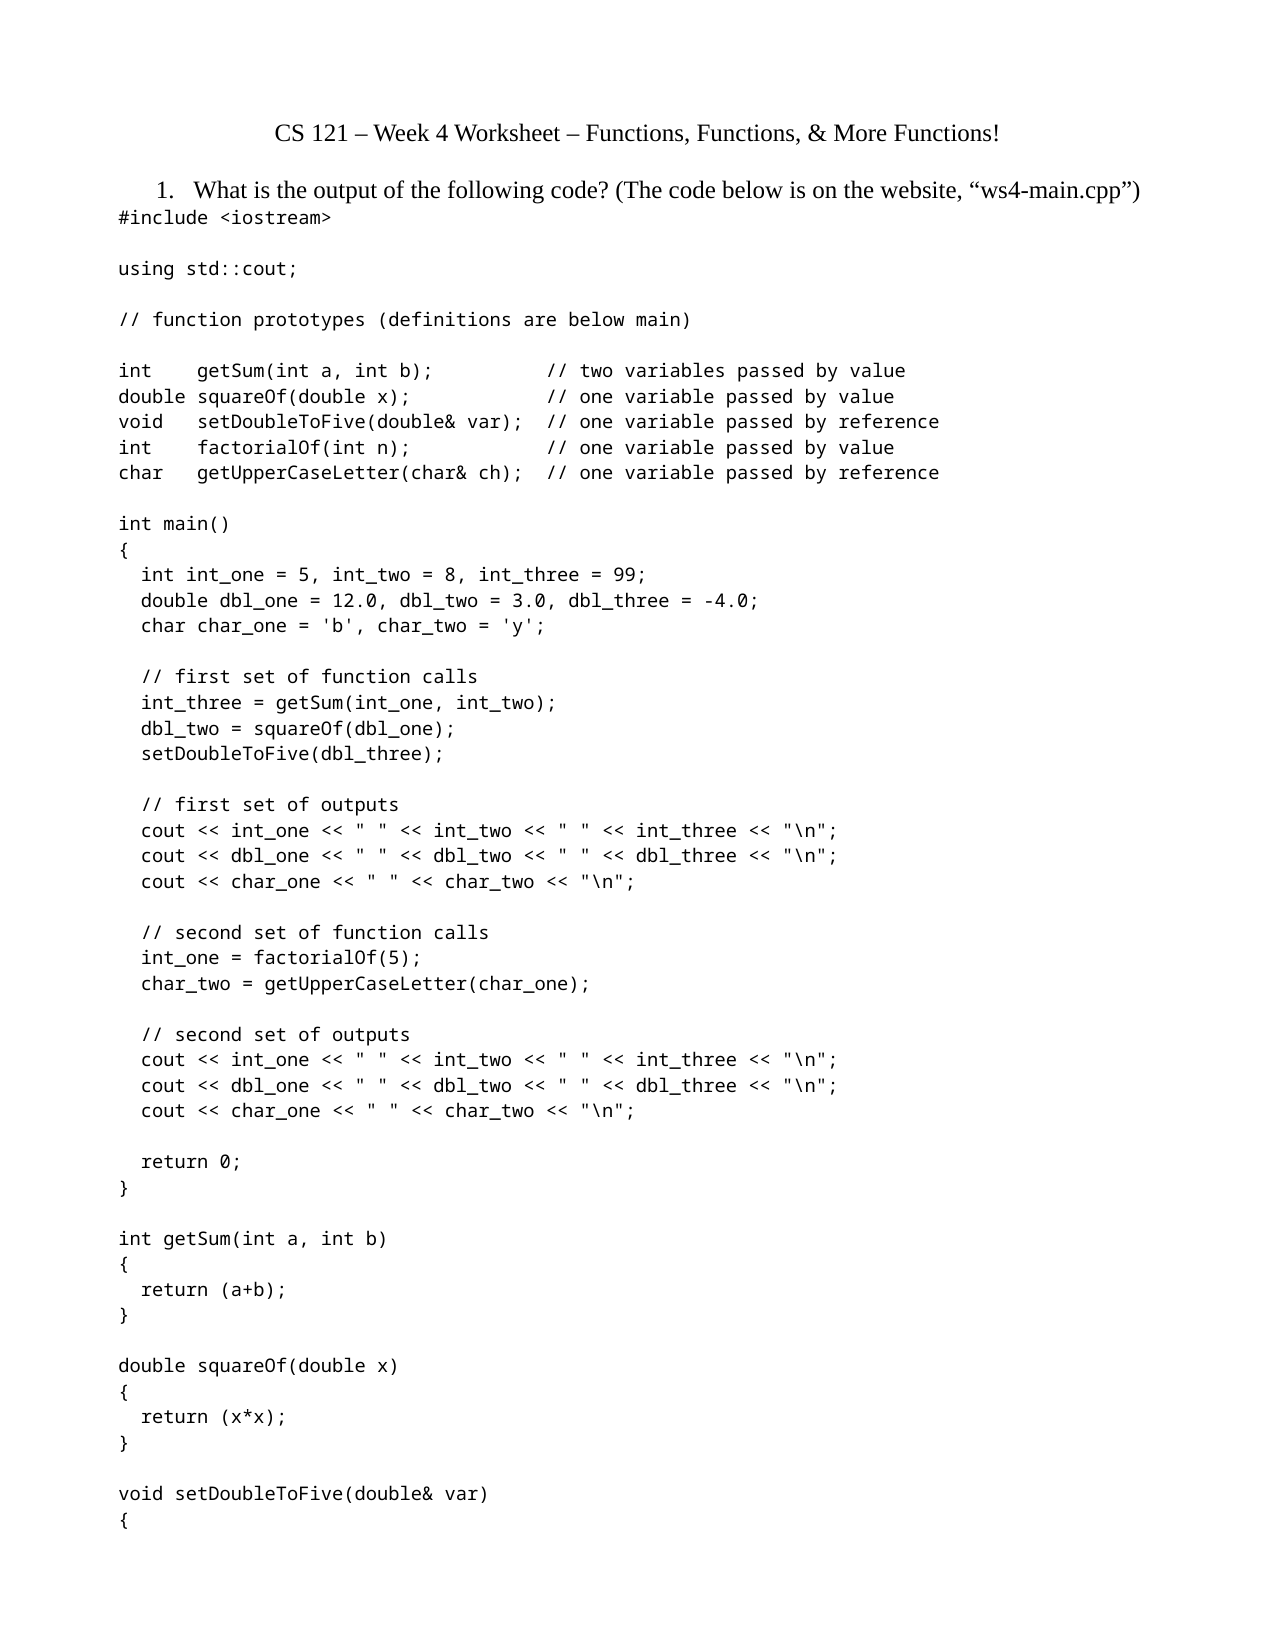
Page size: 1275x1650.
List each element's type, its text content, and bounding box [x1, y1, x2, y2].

text // function prototypes (definitions are below main) [118, 306, 1157, 332]
text double squareOf(double x); // one variable passed by value [118, 383, 1157, 408]
text { [118, 536, 1157, 562]
text return (a+b); [118, 1276, 1157, 1302]
text void setDoubleToFive(double& var) [118, 1480, 1157, 1506]
text setDoubleToFive(dbl_three); [118, 740, 1157, 766]
text return 0; [118, 1149, 1157, 1174]
text double dbl_one = 12.0, dbl_two = 3.0, dbl_three = -4.0; [118, 587, 1157, 613]
text } [118, 1174, 1157, 1200]
text char getUpperCaseLetter(char& ch); // one variable passed by reference [118, 459, 1157, 485]
text double squareOf(double x) [118, 1353, 1157, 1378]
text CS 121 – Week 4 Worksheet – Functions, Functions, & More Functions! [118, 118, 1157, 147]
text cout << char_one << " " << char_two << "\n"; [118, 868, 1157, 893]
text { [118, 1251, 1157, 1276]
text int_three = getSum(int_one, int_two); [118, 689, 1157, 715]
text cout << dbl_one << " " << dbl_two << " " << dbl_three << "\n"; [118, 842, 1157, 868]
text // second set of outputs [118, 1021, 1157, 1047]
text int_one = factorialOf(5); [118, 944, 1157, 970]
text int getSum(int a, int b); // two variables passed by value [118, 357, 1157, 383]
text cout << int_one << " " << int_two << " " << int_three << "\n"; [118, 1047, 1157, 1072]
text int getSum(int a, int b) [118, 1225, 1157, 1251]
text return (x*x); [118, 1404, 1157, 1429]
text { [118, 1378, 1157, 1404]
list What is the output of the following code? (The code below is on the website, “ws4-main.cpp”) [156, 176, 1157, 204]
text } [118, 1429, 1157, 1455]
text char_two = getUpperCaseLetter(char_one); [118, 970, 1157, 996]
text // first set of function calls [118, 664, 1157, 689]
text dbl_two = squareOf(dbl_one); [118, 715, 1157, 740]
text cout << char_one << " " << char_two << "\n"; [118, 1098, 1157, 1123]
text // first set of outputs [118, 791, 1157, 817]
text char char_one = 'b', char_two = 'y'; [118, 613, 1157, 638]
text using std::cout; [118, 255, 1157, 281]
text cout << dbl_one << " " << dbl_two << " " << dbl_three << "\n"; [118, 1072, 1157, 1098]
text int main() [118, 511, 1157, 536]
text cout << int_one << " " << int_two << " " << int_three << "\n"; [118, 817, 1157, 842]
text void setDoubleToFive(double& var); // one variable passed by reference [118, 408, 1157, 434]
text int factorialOf(int n); // one variable passed by value [118, 434, 1157, 459]
text } [118, 1302, 1157, 1327]
text // second set of function calls [118, 919, 1157, 944]
text int int_one = 5, int_two = 8, int_three = 99; [118, 562, 1157, 587]
text #include <iostream> [118, 204, 1157, 230]
text { [118, 1506, 1157, 1531]
